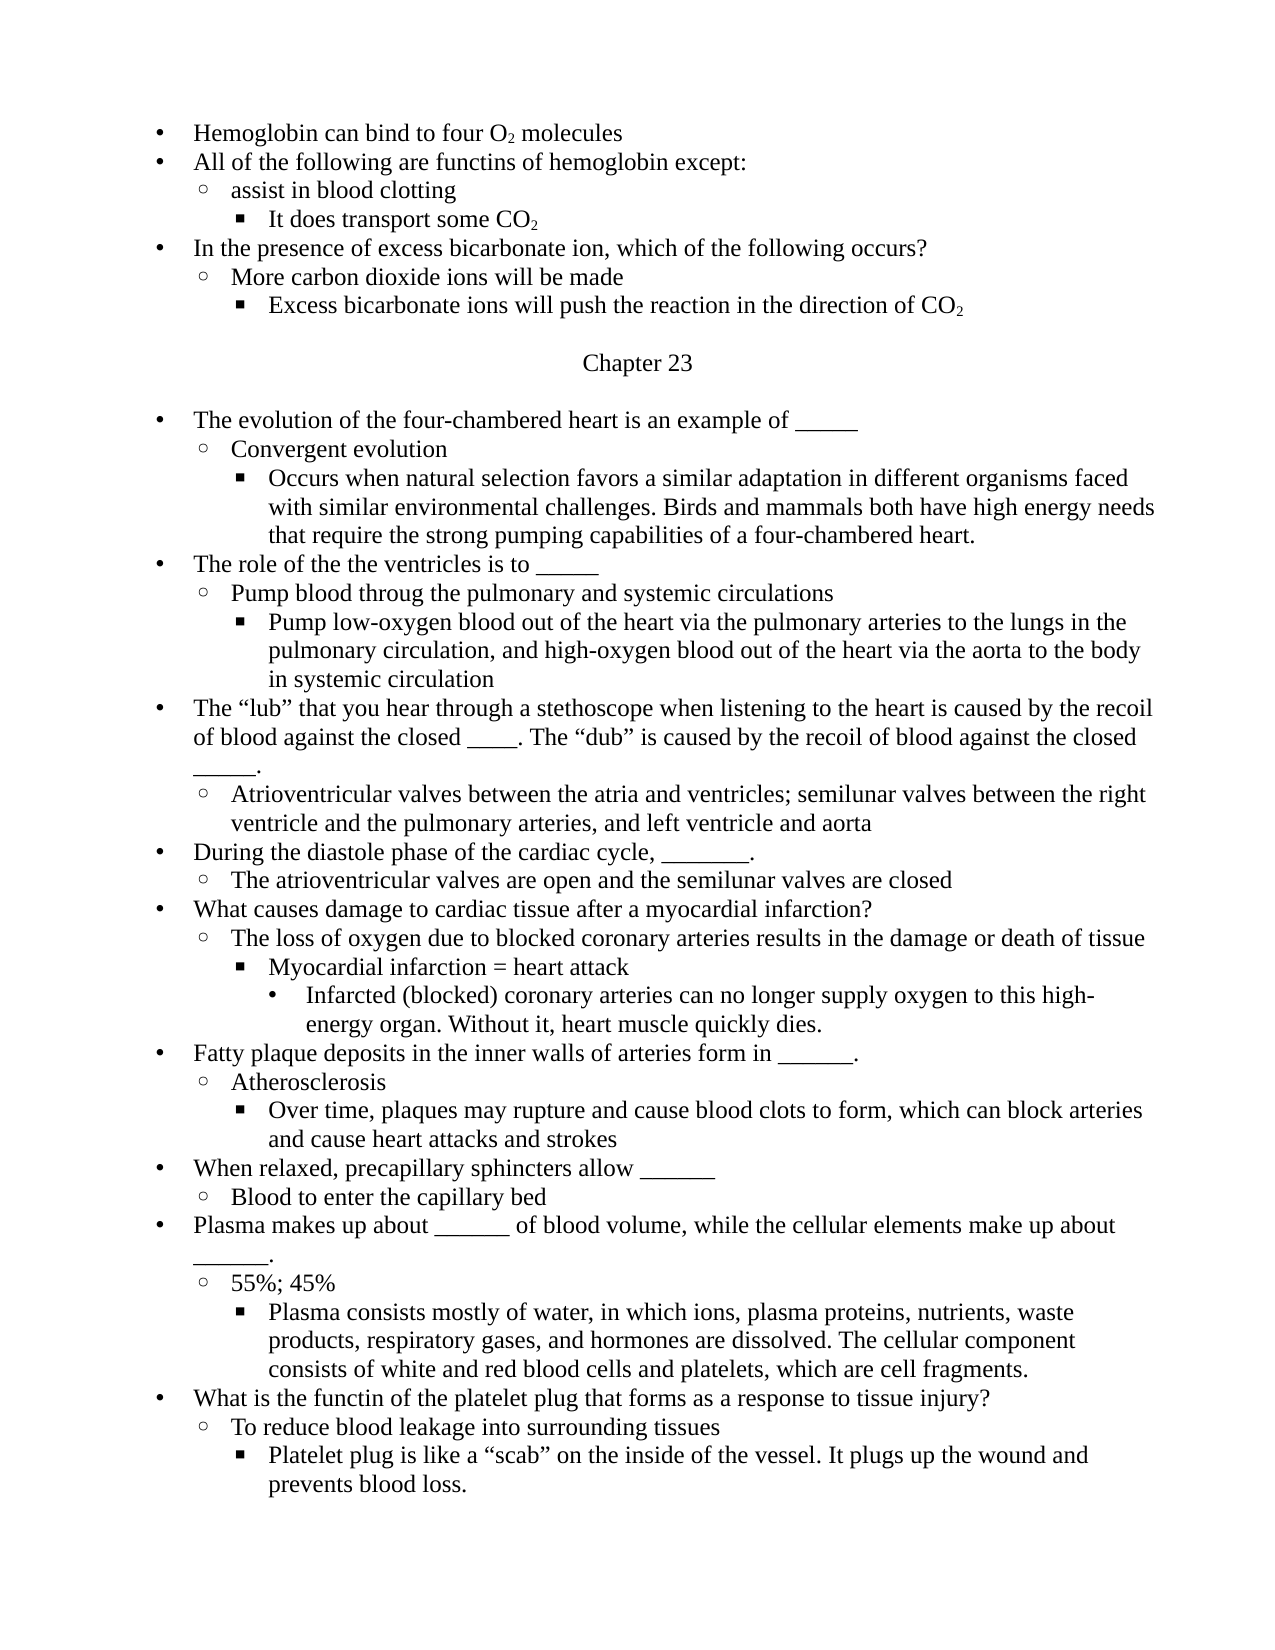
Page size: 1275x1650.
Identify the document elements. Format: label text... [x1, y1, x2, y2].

list The evolution of the four-chambered heart is an example of _____ [156, 406, 1157, 434]
list Platelet plug is like a “scab” on the inside of the vessel. It plugs up the wound and prevents blood loss. [231, 1441, 1157, 1498]
list All of the following are functins of hemoglobin except: [156, 147, 1157, 176]
list What is the functin of the platelet plug that forms as a response to tissue injury? [156, 1383, 1157, 1412]
list Hemoglobin can bind to four O2 molecules [156, 118, 1157, 147]
list It does transport some CO2 [231, 204, 1157, 233]
list The loss of oxygen due to blocked coronary arteries results in the damage or death of tissue [193, 923, 1157, 952]
list assist in blood clotting [193, 176, 1157, 204]
list Over time, plaques may rupture and cause blood clots to form, which can block arteries and cause heart attacks and strokes [231, 1096, 1157, 1153]
list Atrioventricular valves between the atria and ventricles; semilunar valves between the right ventricle and the pulmonary arteries, and left ventricle and aorta [193, 779, 1157, 837]
list Blood to enter the capillary bed [193, 1182, 1157, 1211]
list The atrioventricular valves are open and the semilunar valves are closed [193, 866, 1157, 894]
list 55%; 45% [193, 1268, 1157, 1297]
list More carbon dioxide ions will be made [193, 262, 1157, 291]
list Occurs when natural selection favors a similar adaptation in different organisms faced with similar environmental challenges. Birds and mammals both have high energy needs that require the strong pumping capabilities of a four-chambered heart. [231, 463, 1157, 549]
list Pump low-oxygen blood out of the heart via the pulmonary arteries to the lungs in the pulmonary circulation, and high-oxygen blood out of the heart via the aorta to the body in systemic circulation [231, 607, 1157, 693]
list What causes damage to cardiac tissue after a myocardial infarction? [156, 894, 1157, 923]
list Excess bicarbonate ions will push the reaction in the direction of CO2 [231, 291, 1157, 319]
list In the presence of excess bicarbonate ion, which of the following occurs? [156, 233, 1157, 262]
list When relaxed, precapillary sphincters allow ______ [156, 1153, 1157, 1182]
list The “lub” that you hear through a stethoscope when listening to the heart is caused by the recoil of blood against the closed ____. The “dub” is caused by the recoil of blood against the closed _____. [156, 693, 1157, 779]
list Fatty plaque deposits in the inner walls of arteries form in ______. [156, 1038, 1157, 1067]
list Plasma consists mostly of water, in which ions, plasma proteins, nutrients, waste products, respiratory gases, and hormones are dissolved. The cellular component consists of white and red blood cells and platelets, which are cell fragments. [231, 1297, 1157, 1383]
list Convergent evolution [193, 434, 1157, 463]
list During the diastole phase of the cardiac cycle, _______. [156, 837, 1157, 866]
list Atherosclerosis [193, 1067, 1157, 1096]
list The role of the the ventricles is to _____ [156, 549, 1157, 578]
list Pump blood throug the pulmonary and systemic circulations [193, 578, 1157, 607]
text Chapter 23 [118, 348, 1157, 377]
list Plasma makes up about ______ of blood volume, while the cellular elements make up about ______. [156, 1211, 1157, 1268]
list To reduce blood leakage into surrounding tissues [193, 1412, 1157, 1441]
list Infarcted (blocked) coronary arteries can no longer supply oxygen to this high-energy organ. Without it, heart muscle quickly dies. [268, 981, 1157, 1038]
list Myocardial infarction = heart attack [231, 952, 1157, 981]
